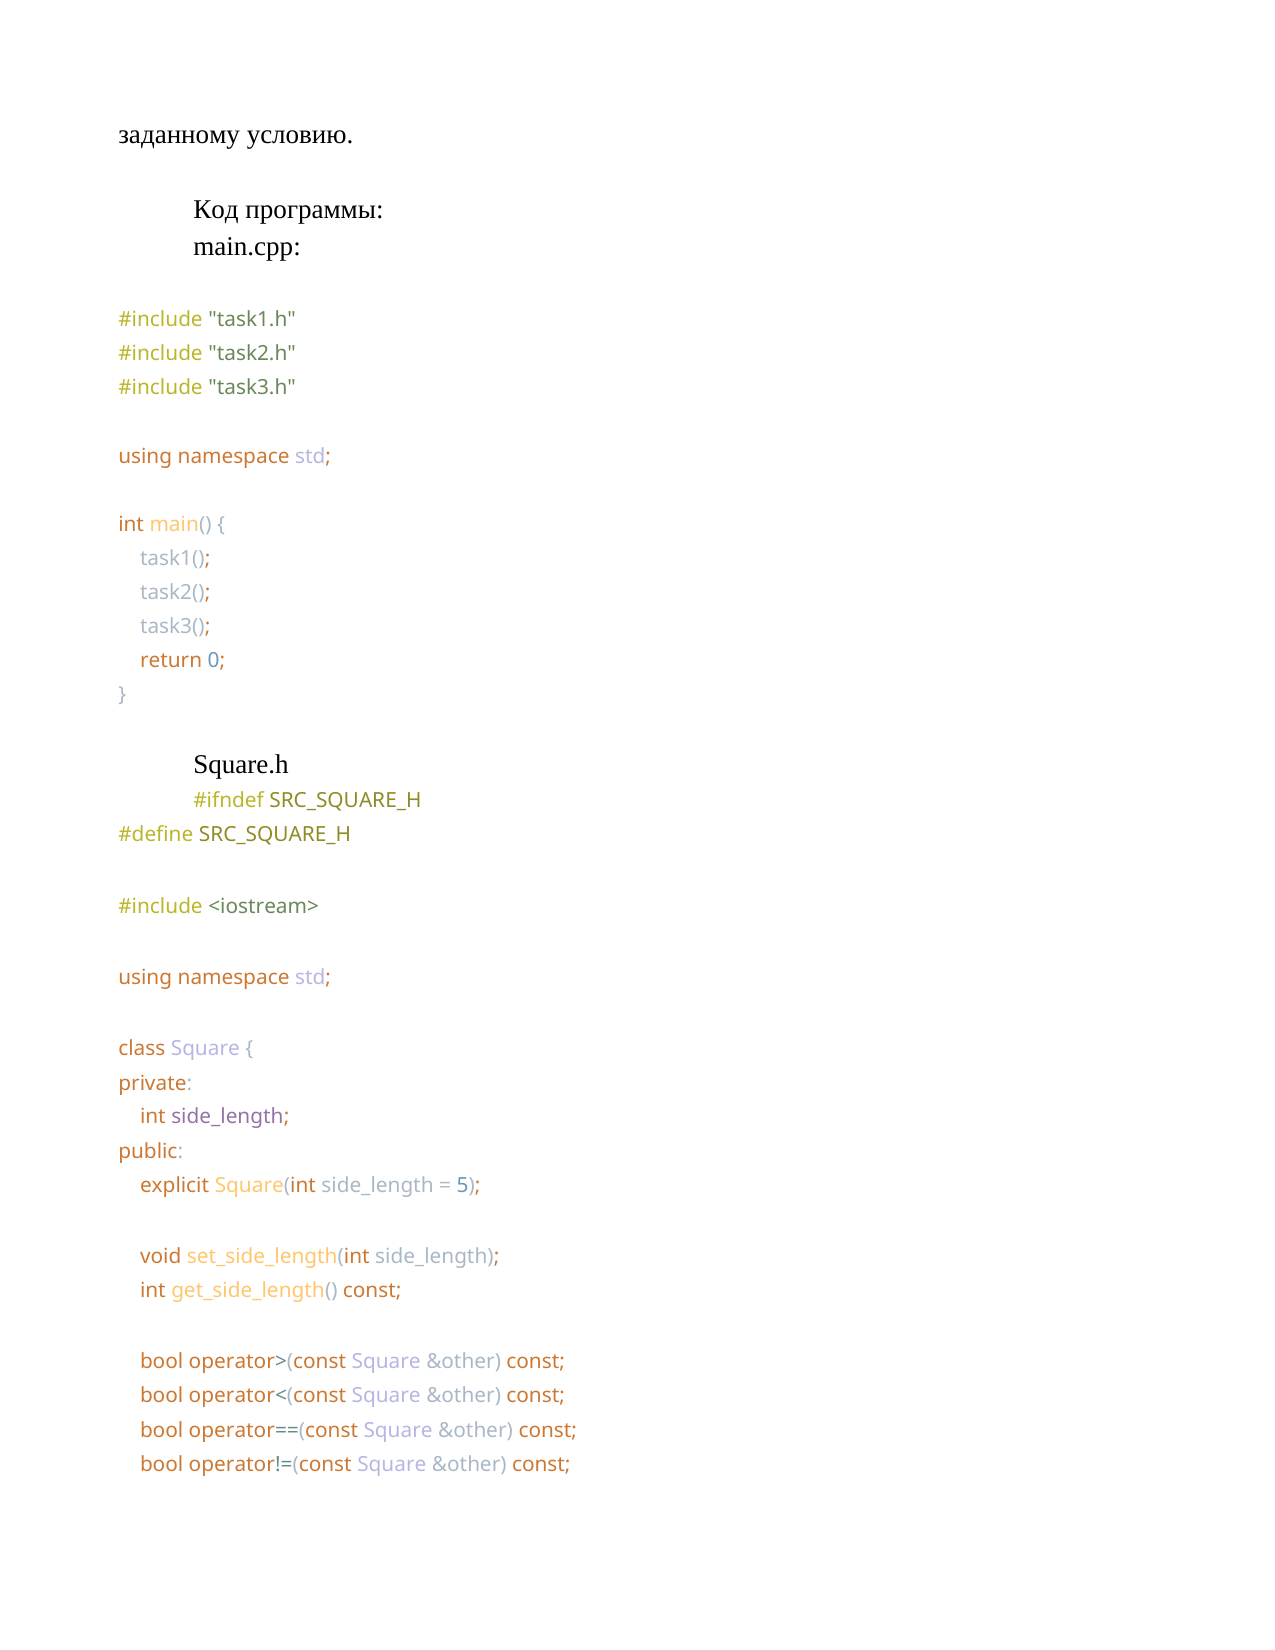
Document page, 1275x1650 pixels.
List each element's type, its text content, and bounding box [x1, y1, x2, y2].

text Код программы: [118, 193, 1157, 224]
text main.cpp: [118, 230, 1157, 261]
text #ifndef SRC_SQUARE_H #define SRC_SQUARE_H #include <iostream> using namespace std; class Square { private: int side_length; public: explicit Square(int side_length = 5); void set_side_length(int side_length); int get_side_length() const; bool operator>(const Square &other) const; bool operator<(const Square &other) const; bool operator==(const Square &other) const; bool operator!=(const Square &other) const; [118, 785, 1157, 1514]
text заданному условию. [118, 118, 1157, 149]
text Square.h [118, 748, 1157, 779]
text #include "task1.h" #include "task2.h" #include "task3.h" using namespace std; int main() { task1(); task2(); task3(); return 0; } [118, 267, 1157, 708]
